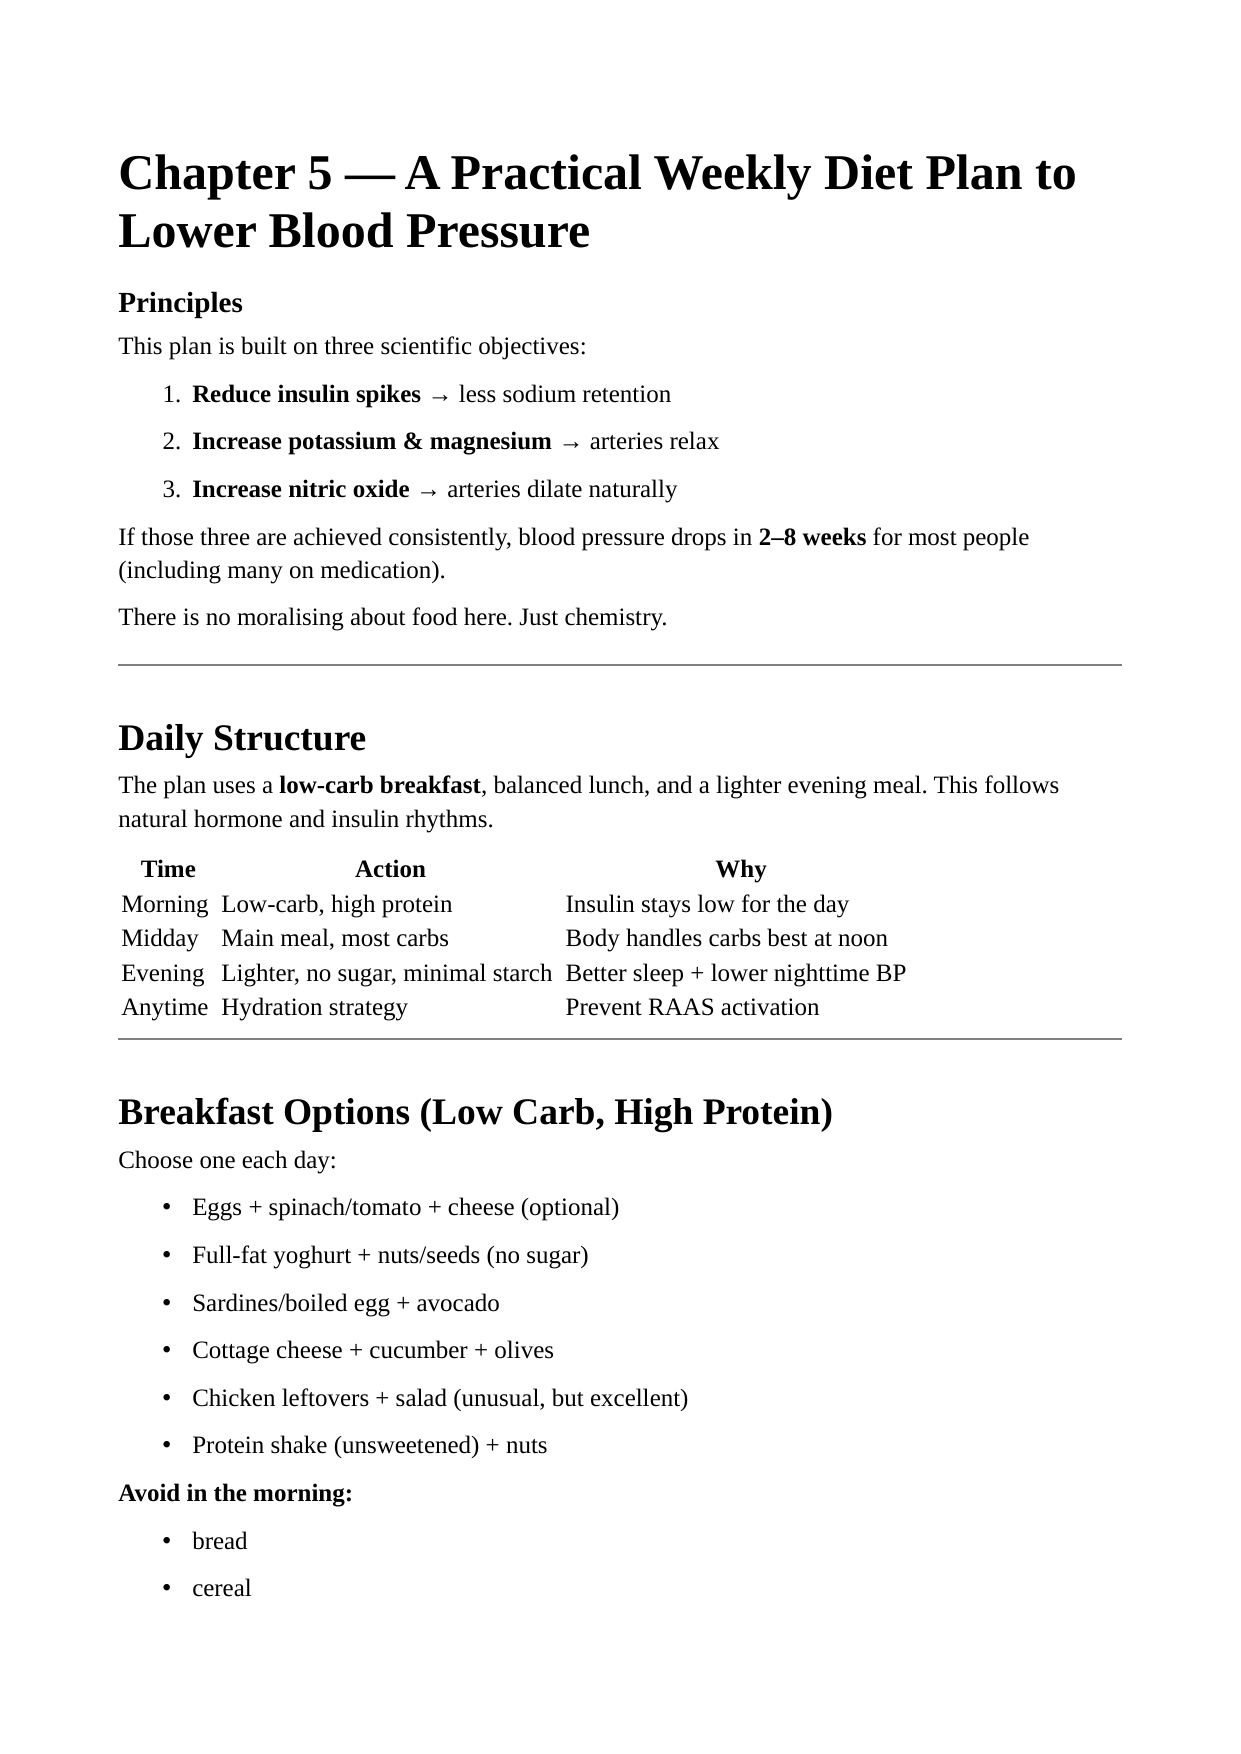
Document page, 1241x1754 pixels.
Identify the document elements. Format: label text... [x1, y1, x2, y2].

table_cell Morning [118, 886, 218, 920]
list Reduce insulin spikes → less sodium retention [162, 379, 1122, 408]
table_cell Body handles carbs best at noon [563, 920, 919, 955]
list Increase potassium & magnesium → arteries relax [162, 426, 1122, 455]
list bread [162, 1526, 1122, 1554]
list Sardines/boiled egg + avocado [162, 1288, 1122, 1316]
list Protein shake (unsweetened) + nuts [162, 1431, 1122, 1459]
text If those three are achieved consistently, blood pressure drops in 2–8 weeks for most people (including many on medication). [118, 522, 1122, 583]
table_cell Low-carb, high protein [218, 886, 562, 920]
table_cell Insulin stays low for the day [563, 886, 919, 920]
list Chicken leftovers + salad (unusual, but excellent) [162, 1383, 1122, 1412]
table_cell Lighter, no sugar, minimal starch [218, 955, 562, 989]
subtitle Daily Structure [118, 715, 1122, 758]
table_header Time [118, 851, 218, 886]
table_cell Anytime [118, 990, 218, 1024]
table_cell Hydration strategy [218, 990, 562, 1024]
text Choose one each day: [118, 1145, 1122, 1174]
text Avoid in the morning: [118, 1478, 1122, 1507]
table_cell Prevent RAAS activation [563, 990, 919, 1024]
table_header Why [563, 851, 919, 886]
table_header Action [218, 851, 562, 886]
table_cell Evening [118, 955, 218, 989]
list Cottage cheese + cucumber + olives [162, 1335, 1122, 1364]
text There is no moralising about food here. Just chemistry. [118, 602, 1122, 631]
subtitle Breakfast Options (Low Carb, High Protein) [118, 1089, 1122, 1132]
list Full-fat yoghurt + nuts/seeds (no sugar) [162, 1240, 1122, 1269]
subtitle Principles [118, 285, 1122, 319]
table_cell Better sleep + lower nighttime BP [563, 955, 919, 989]
text The plan uses a low-carb breakfast, balanced lunch, and a lighter evening meal. This follows natural hormone and insulin rhythms. [118, 771, 1122, 832]
list Increase nitric oxide → arteries dilate naturally [162, 474, 1122, 503]
list cereal [162, 1573, 1122, 1602]
list Eggs + spinach/tomato + cheese (optional) [162, 1192, 1122, 1221]
table_cell Main meal, most carbs [218, 920, 562, 955]
table_cell Midday [118, 920, 218, 955]
subtitle Chapter 5 — A Practical Weekly Diet Plan to Lower Blood Pressure [118, 143, 1122, 258]
text This plan is built on three scientific objectives: [118, 331, 1122, 360]
